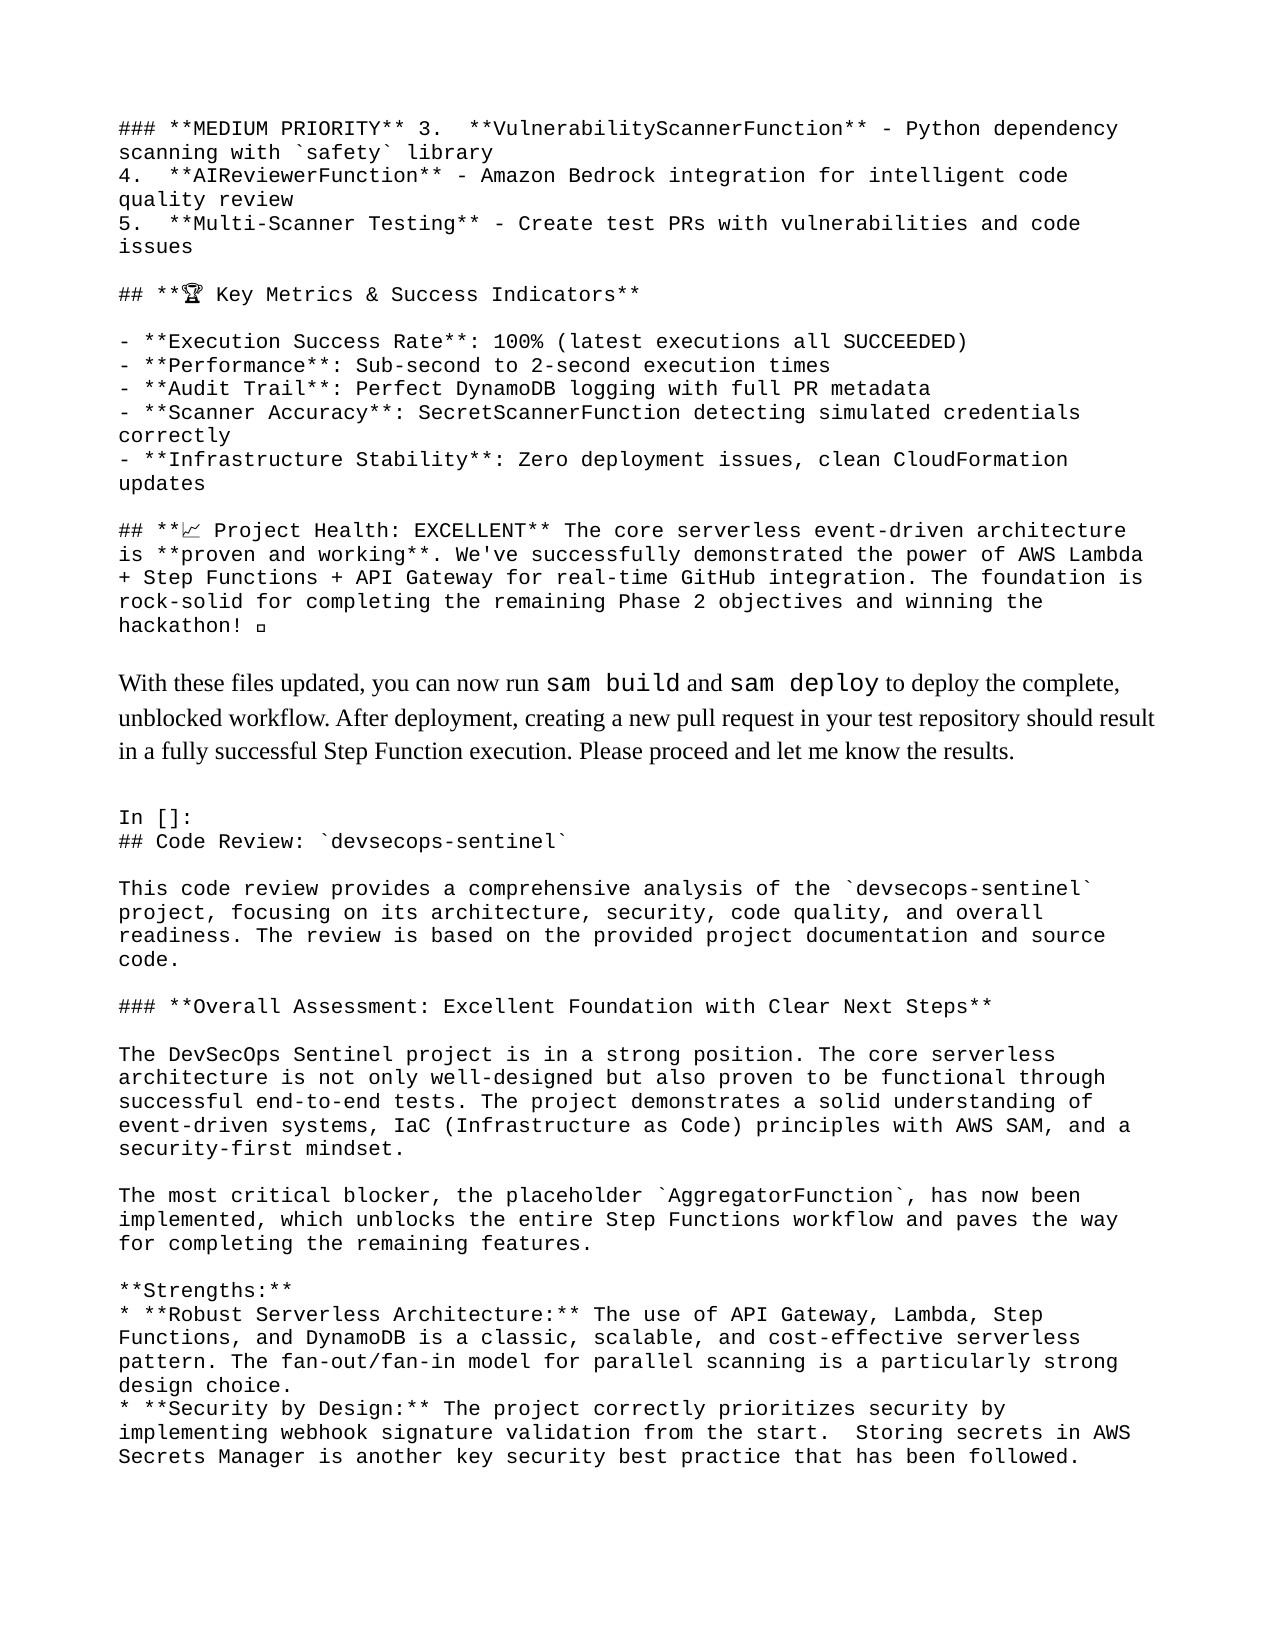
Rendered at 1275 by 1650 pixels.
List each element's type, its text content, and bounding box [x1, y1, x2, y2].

text The most critical blocker, the placeholder `AggregatorFunction`, has now been implemented, which unblocks the entire Step Functions workflow and paves the way for completing the remaining features. [118, 1186, 1157, 1256]
text 4. **AIReviewerFunction** - Amazon Bedrock integration for intelligent code quality review [118, 165, 1157, 213]
text - **Scanner Accuracy**: SecretScannerFunction detecting simulated credentials correctly [118, 402, 1157, 449]
text With these files updated, you can now run sam build and sam deploy to deploy the complete, unblocked workflow. After deployment, creating a new pull request in your test repository should result in a fully successful Step Function execution. Please proceed and let me know the results. [118, 668, 1157, 765]
text - **Audit Trail**: Perfect DynamoDB logging with full PR metadata [118, 378, 1157, 402]
text ### **Overall Assessment: Excellent Foundation with Clear Next Steps** [118, 996, 1157, 1020]
text In []: [118, 807, 1157, 831]
text - **Execution Success Rate**: 100% (latest executions all SUCCEEDED) [118, 331, 1157, 354]
text ## **📈 Project Health: EXCELLENT** The core serverless event-driven architecture is **proven and working**. We've successfully demonstrated the power of AWS Lambda + Step Functions + API Gateway for real-time GitHub integration. The foundation is rock-solid for completing the remaining Phase 2 objectives and winning the hackathon! 🚀 [118, 520, 1157, 638]
text ## **🏆 Key Metrics & Success Indicators** [118, 284, 1157, 307]
text This code review provides a comprehensive analysis of the `devsecops-sentinel` project, focusing on its architecture, security, code quality, and overall readiness. The review is based on the provided project documentation and source code. [118, 878, 1157, 973]
text ## Code Review: `devsecops-sentinel` [118, 831, 1157, 854]
text - **Infrastructure Stability**: Zero deployment issues, clean CloudFormation updates [118, 449, 1157, 496]
text **Strengths:** [118, 1280, 1157, 1304]
text * **Security by Design:** The project correctly prioritizes security by implementing webhook signature validation from the start. Storing secrets in AWS Secrets Manager is another key security best practice that has been followed. [118, 1398, 1157, 1469]
text * **Robust Serverless Architecture:** The use of API Gateway, Lambda, Step Functions, and DynamoDB is a classic, scalable, and cost-effective serverless pattern. The fan-out/fan-in model for parallel scanning is a particularly strong design choice. [118, 1304, 1157, 1398]
text 5. **Multi-Scanner Testing** - Create test PRs with vulnerabilities and code issues [118, 213, 1157, 260]
text The DevSecOps Sentinel project is in a strong position. The core serverless architecture is not only well-designed but also proven to be functional through successful end-to-end tests. The project demonstrates a solid understanding of event-driven systems, IaC (Infrastructure as Code) principles with AWS SAM, and a security-first mindset. [118, 1044, 1157, 1162]
text - **Performance**: Sub-second to 2-second execution times [118, 354, 1157, 378]
text ### **MEDIUM PRIORITY** 3. **VulnerabilityScannerFunction** - Python dependency scanning with `safety` library [118, 118, 1157, 165]
